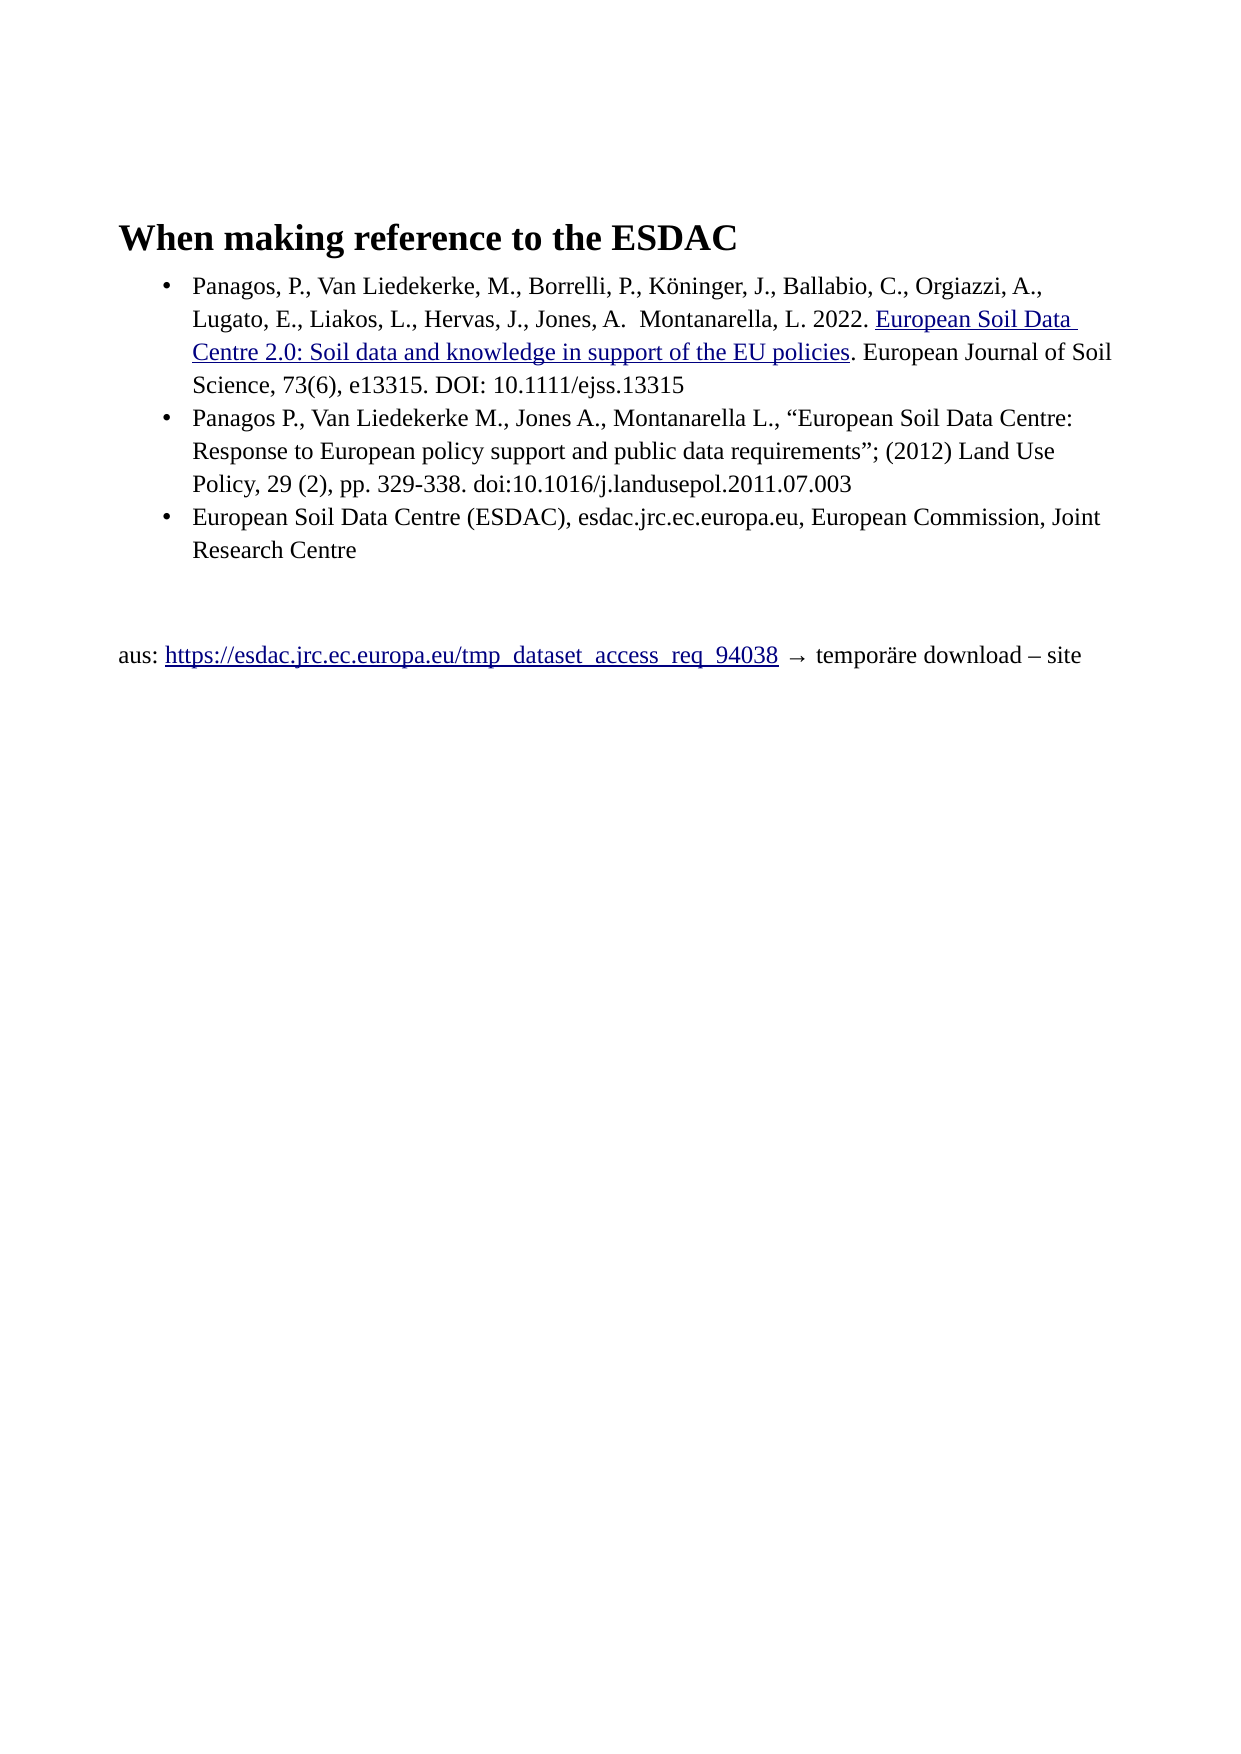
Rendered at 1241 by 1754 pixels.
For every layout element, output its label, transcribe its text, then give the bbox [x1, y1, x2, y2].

list European Soil Data Centre (ESDAC), esdac.jrc.ec.europa.eu, European Commission, Joint Research Centre [162, 502, 1122, 564]
subtitle When making reference to the ESDAC [118, 215, 1122, 258]
list Panagos, P., Van Liedekerke, M., Borrelli, P., Köninger, J., Ballabio, C., Orgiazzi, A., Lugato, E., Liakos, L., Hervas, J., Jones, A. Montanarella, L. 2022. European Soil Data Centre 2.0: Soil data and knowledge in support of the EU policies. European Journal of Soil Science, 73(6), e13315. DOI: 10.1111/ejss.13315 [162, 271, 1122, 399]
list Panagos P., Van Liedekerke M., Jones A., Montanarella L., “European Soil Data Centre: Response to European policy support and public data requirements”; (2012) Land Use Policy, 29 (2), pp. 329-338. doi:10.1016/j.landusepol.2011.07.003 [162, 403, 1122, 498]
text aus: https://esdac.jrc.ec.europa.eu/tmp_dataset_access_req_94038 → temporäre download – site [118, 640, 1122, 669]
